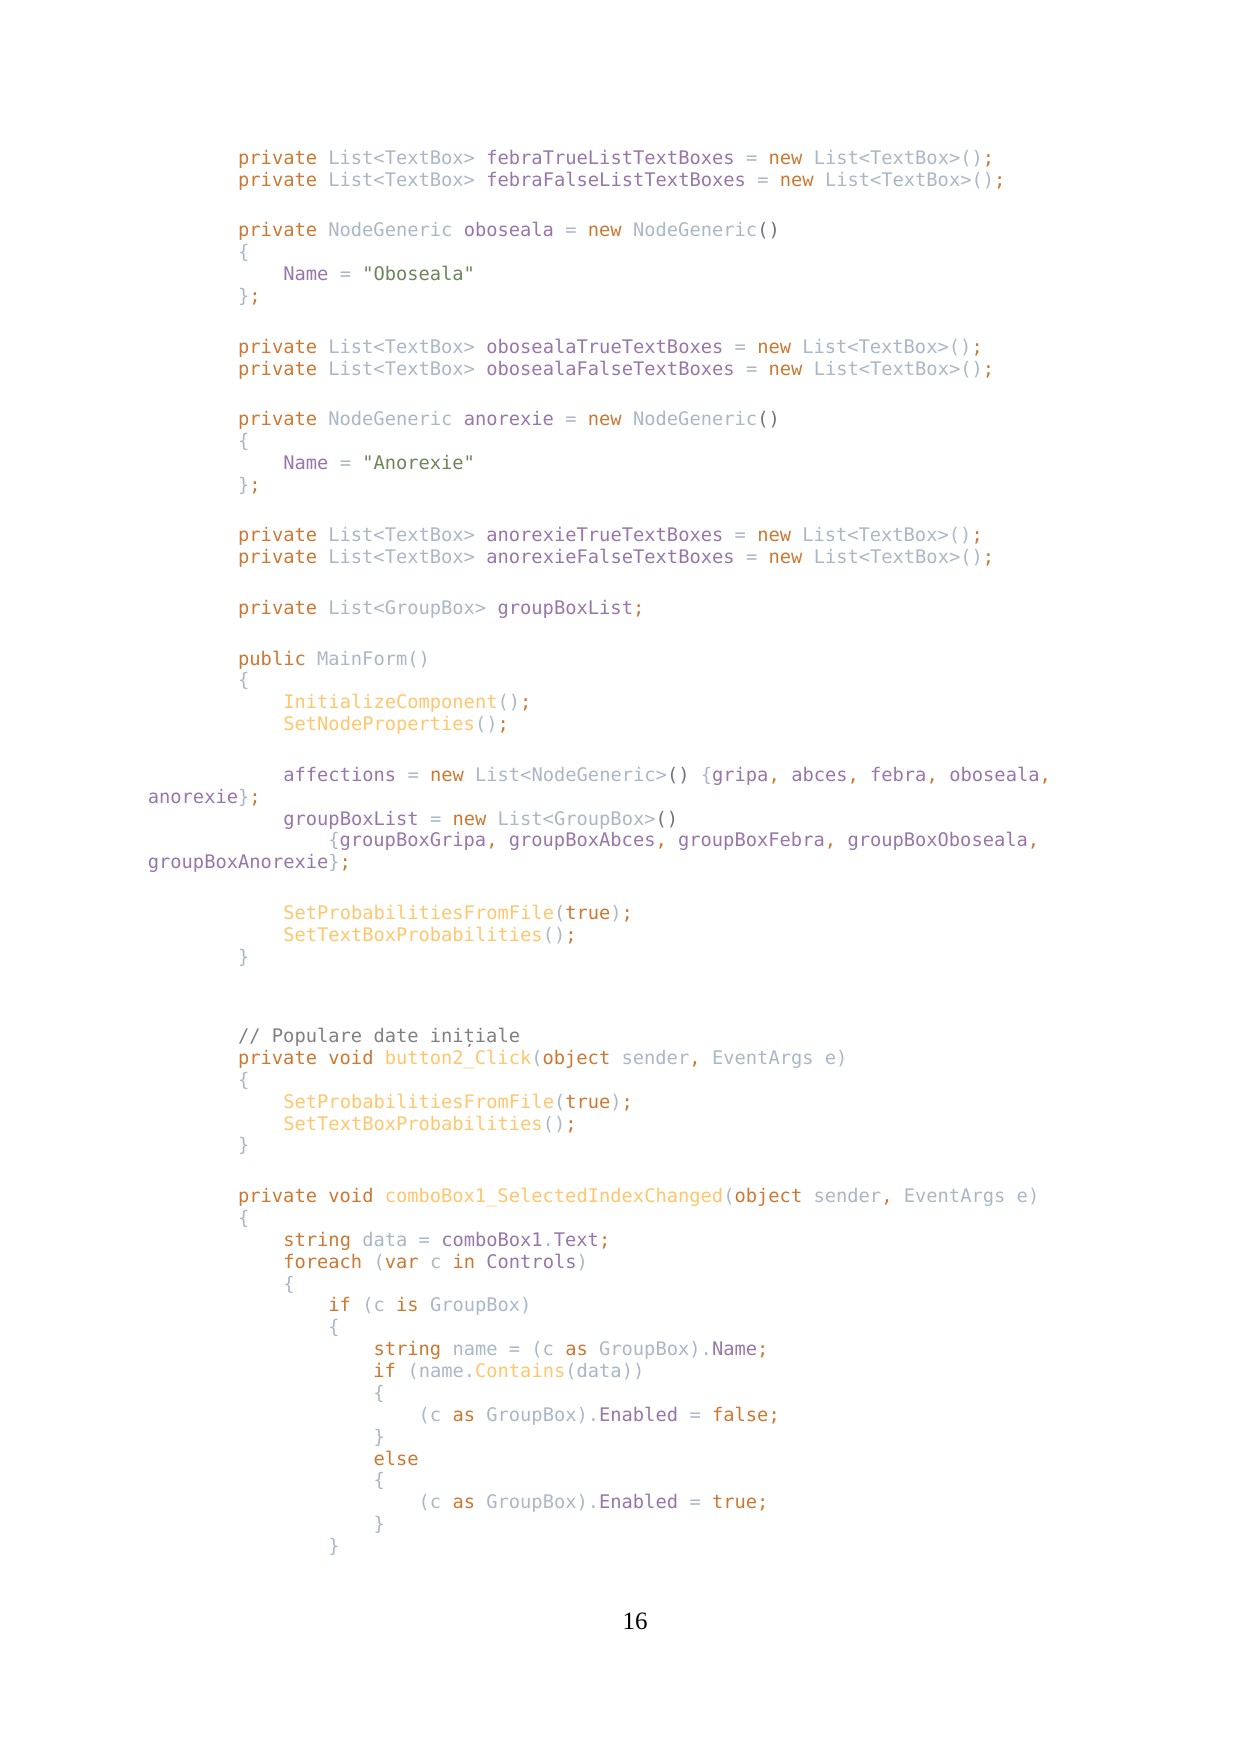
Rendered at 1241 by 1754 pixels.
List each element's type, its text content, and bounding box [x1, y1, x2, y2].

text private List<TextBox> febraTrueListTextBoxes = new List<TextBox>(); private List<TextBox> febraFalseListTextBoxes = new List<TextBox>(); private NodeGeneric oboseala = new NodeGeneric() { Name = "Oboseala" }; private List<TextBox> obosealaTrueTextBoxes = new List<TextBox>(); private List<TextBox> obosealaFalseTextBoxes = new List<TextBox>(); private NodeGeneric anorexie = new NodeGeneric() { Name = "Anorexie" }; private List<TextBox> anorexieTrueTextBoxes = new List<TextBox>(); private List<TextBox> anorexieFalseTextBoxes = new List<TextBox>(); private List<GroupBox> groupBoxList; public MainForm() { InitializeComponent(); SetNodeProperties(); affections = new List<NodeGeneric>() {gripa, abces, febra, oboseala, anorexie}; groupBoxList = new List<GroupBox>() {groupBoxGripa, groupBoxAbces, groupBoxFebra, groupBoxOboseala, groupBoxAnorexie}; SetProbabilitiesFromFile(true); SetTextBoxProbabilities(); } // Populare date inițiale private void button2_Click(object sender, EventArgs e) { SetProbabilitiesFromFile(true); SetTextBoxProbabilities(); } private void comboBox1_SelectedIndexChanged(object sender, EventArgs e) { string data = comboBox1.Text; foreach (var c in Controls) { if (c is GroupBox) { string name = (c as GroupBox).Name; if (name.Contains(data)) { (c as GroupBox).Enabled = false; } else { (c as GroupBox).Enabled = true; } } [148, 118, 1122, 1557]
